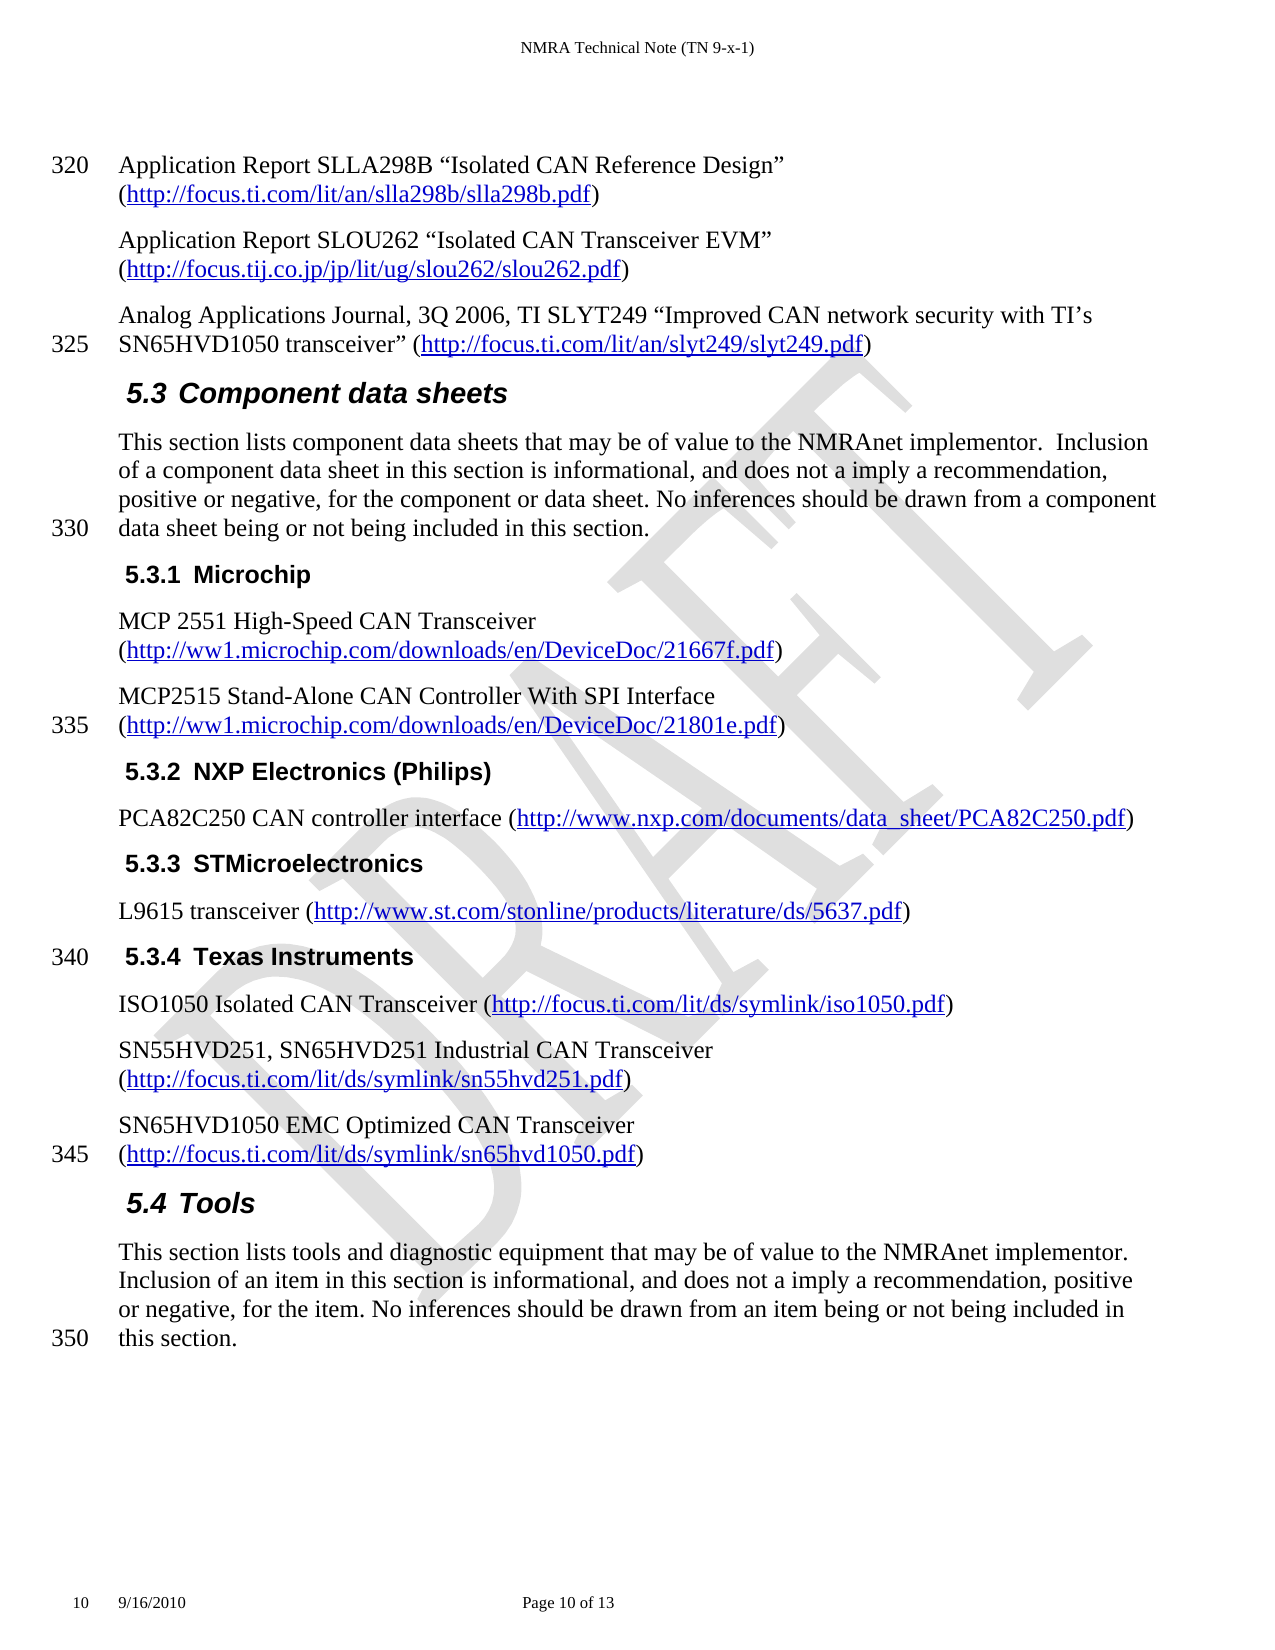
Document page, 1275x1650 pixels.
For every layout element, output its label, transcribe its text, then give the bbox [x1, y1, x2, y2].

text L9615 transceiver (http://www.st.com/stonline/products/literature/ds/5637.pdf) [118, 896, 384, 924]
text PCA82C250 CAN controller interface (http://www.nxp.com/documents/data_sheet/PCA82C250.pdf) [445, 803, 616, 832]
text ISO1050 Isolated CAN Transceiver (http://focus.ti.com/lit/ds/symlink/iso1050.pdf) [211, 989, 366, 1017]
subtitle Tools [118, 1186, 372, 1219]
subtitle STMicroelectronics [671, 849, 800, 878]
text ISO1050 Isolated CAN Transceiver (http://focus.ti.com/lit/ds/symlink/iso1050.pdf) [726, 989, 1157, 1017]
text MCP2515 Stand-Alone CAN Controller With SPI Interface (http://ww1.microchip.com/downloads/en/DeviceDoc/21801e.pdf) [118, 681, 552, 739]
text MCP2515 Stand-Alone CAN Controller With SPI Interface (http://ww1.microchip.com/downloads/en/DeviceDoc/21801e.pdf) [798, 681, 1157, 739]
subtitle STMicroelectronics [118, 849, 338, 878]
subtitle NXP Electronics (Philips) [118, 756, 584, 785]
text L9615 transceiver (http://www.st.com/stonline/products/literature/ds/5637.pdf) [819, 896, 1157, 924]
subtitle [714, 942, 1157, 971]
text PCA82C250 CAN controller interface (http://www.nxp.com/documents/data_sheet/PCA82C250.pdf) [118, 803, 390, 832]
subtitle [584, 756, 666, 785]
text L9615 transceiver (http://www.st.com/stonline/products/literature/ds/5637.pdf) [402, 896, 514, 921]
text MCP 2551 High-Speed CAN Transceiver (http://ww1.microchip.com/downloads/en/DeviceDoc/21667f.pdf) [709, 606, 818, 663]
text SN65HVD1050 EMC Optimized CAN Transceiver (http://focus.ti.com/lit/ds/symlink/sn65hvd1050.pdf) [496, 1110, 1157, 1168]
subtitle Texas Instruments [118, 942, 434, 971]
subtitle Microchip [118, 559, 629, 588]
subtitle [680, 756, 845, 785]
text SN55HVD251, SN65HVD251 Industrial CAN Transceiver (http://focus.ti.com/lit/ds/symlink/sn55hvd251.pdf) [118, 1035, 246, 1093]
text SN55HVD251, SN65HVD251 Industrial CAN Transceiver (http://focus.ti.com/lit/ds/symlink/sn55hvd251.pdf) [435, 1035, 552, 1089]
text SN65HVD1050 EMC Optimized CAN Transceiver (http://focus.ti.com/lit/ds/symlink/sn65hvd1050.pdf) [306, 1110, 489, 1164]
subtitle [541, 942, 712, 971]
text This section lists component data sheets that may be of value to the NMRAnet implementor. Inclusion of a component data sheet in this section is informational, and does not a imply a recommendation, positive or negative, for the component or data sheet. No inferences should be drawn from a component data sheet being or not being included in this section. [831, 427, 1157, 542]
text Application Report SLLA298B “Isolated CAN Reference Design” (http://focus.ti.com/lit/an/slla298b/slla298b.pdf) [118, 150, 1157, 207]
subtitle STMicroelectronics [368, 849, 487, 878]
subtitle Component data sheets [118, 376, 812, 409]
text This section lists component data sheets that may be of value to the NMRAnet implementor. Inclusion of a component data sheet in this section is informational, and does not a imply a recommendation, positive or negative, for the component or data sheet. No inferences should be drawn from a component data sheet being or not being included in this section. [118, 427, 903, 542]
text ISO1050 Isolated CAN Transceiver (http://focus.ti.com/lit/ds/symlink/iso1050.pdf) [385, 989, 480, 1017]
text ISO1050 Isolated CAN Transceiver (http://focus.ti.com/lit/ds/symlink/iso1050.pdf) [633, 989, 718, 1014]
text Application Report SLOU262 “Isolated CAN Transceiver EVM” (http://focus.tij.co.jp/jp/lit/ug/slou262/slou262.pdf) [118, 225, 1157, 283]
text Analog Applications Journal, 3Q 2006, TI SLYT249 “Improved CAN network security with TI’s SN65HVD1050 transceiver” (http://focus.ti.com/lit/an/slyt249/slyt249.pdf) [118, 300, 1157, 358]
text L9615 transceiver (http://www.st.com/stonline/products/literature/ds/5637.pdf) [535, 896, 678, 921]
text SN55HVD251, SN65HVD251 Industrial CAN Transceiver (http://focus.ti.com/lit/ds/symlink/sn55hvd251.pdf) [541, 1035, 1157, 1093]
text ISO1050 Isolated CAN Transceiver (http://focus.ti.com/lit/ds/symlink/iso1050.pdf) [118, 989, 198, 1017]
text MCP 2551 High-Speed CAN Transceiver (http://ww1.microchip.com/downloads/en/DeviceDoc/21667f.pdf) [811, 606, 1024, 663]
subtitle STMicroelectronics [503, 849, 648, 878]
subtitle [448, 942, 512, 971]
text This section lists tools and diagnostic equipment that may be of value to the NMRAnet implementor. Inclusion of an item in this section is informational, and does not a imply a recommendation, positive or negative, for the item. No inferences should be drawn from an item being or not being included in this section. [118, 1237, 1157, 1352]
text MCP2515 Stand-Alone CAN Controller With SPI Interface (http://ww1.microchip.com/downloads/en/DeviceDoc/21801e.pdf) [569, 681, 799, 739]
text L9615 transceiver (http://www.st.com/stonline/products/literature/ds/5637.pdf) [682, 896, 812, 921]
subtitle [382, 1186, 494, 1219]
text PCA82C250 CAN controller interface (http://www.nxp.com/documents/data_sheet/PCA82C250.pdf) [749, 803, 882, 828]
subtitle [515, 1186, 1157, 1219]
text MCP 2551 High-Speed CAN Transceiver (http://ww1.microchip.com/downloads/en/DeviceDoc/21667f.pdf) [118, 606, 720, 663]
text PCA82C250 CAN controller interface (http://www.nxp.com/documents/data_sheet/PCA82C250.pdf) [617, 803, 701, 828]
text ISO1050 Isolated CAN Transceiver (http://focus.ti.com/lit/ds/symlink/iso1050.pdf) [502, 989, 609, 1014]
subtitle [963, 559, 1157, 588]
subtitle STMicroelectronics [817, 849, 1157, 878]
text PCA82C250 CAN controller interface (http://www.nxp.com/documents/data_sheet/PCA82C250.pdf) [908, 803, 1157, 832]
text SN65HVD1050 EMC Optimized CAN Transceiver (http://focus.ti.com/lit/ds/symlink/sn65hvd1050.pdf) [118, 1110, 321, 1168]
subtitle [665, 559, 949, 588]
subtitle [818, 376, 899, 409]
text MCP 2551 High-Speed CAN Transceiver (http://ww1.microchip.com/downloads/en/DeviceDoc/21667f.pdf) [1010, 606, 1157, 663]
text SN55HVD251, SN65HVD251 Industrial CAN Transceiver (http://focus.ti.com/lit/ds/symlink/sn55hvd251.pdf) [231, 1035, 440, 1089]
subtitle [884, 376, 1157, 409]
subtitle [859, 756, 1157, 785]
